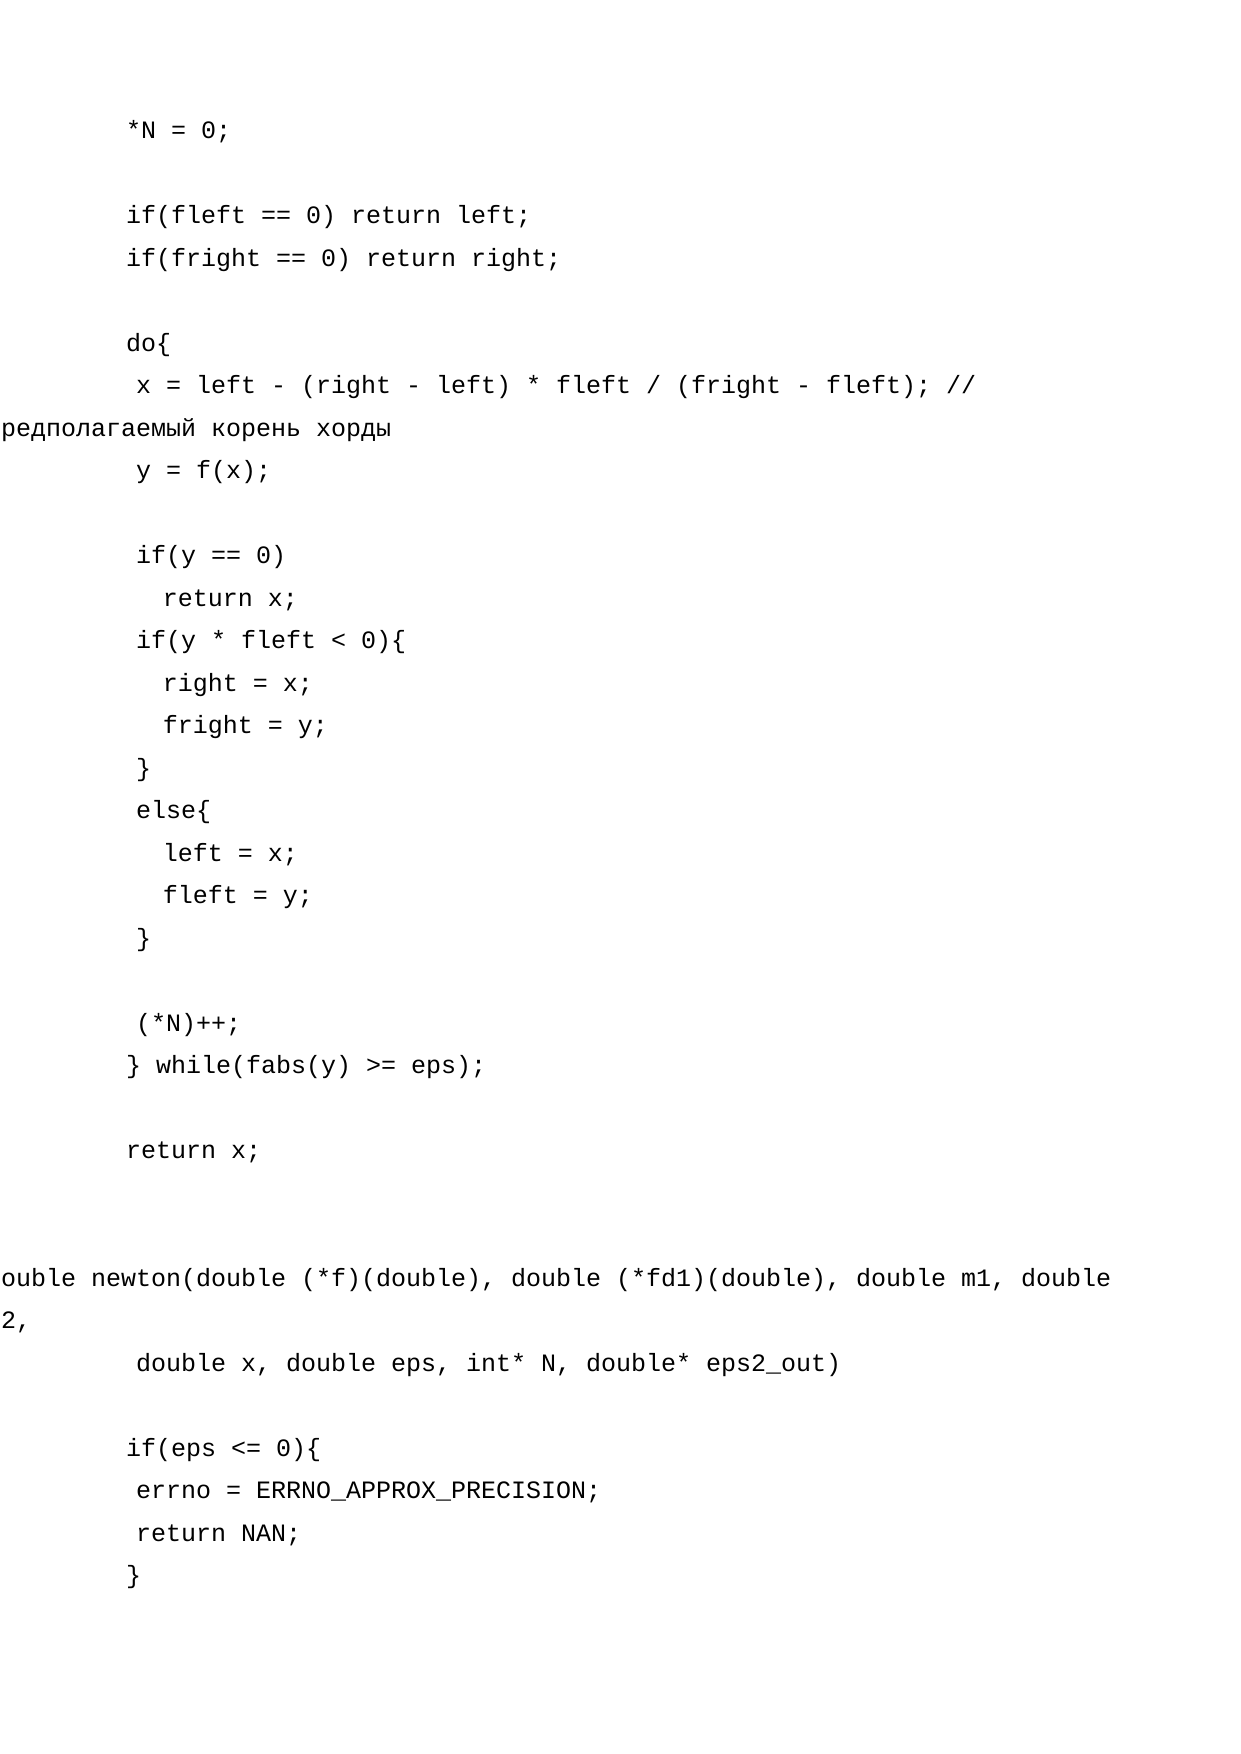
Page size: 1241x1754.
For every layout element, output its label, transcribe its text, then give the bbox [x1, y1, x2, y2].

text return NAN; [0, 1521, 1152, 1549]
text do{ [0, 331, 1152, 359]
text return x; [0, 1138, 1152, 1166]
text if(y == 0) [0, 543, 1152, 571]
text { [0, 1393, 1152, 1421]
text } [0, 1181, 1152, 1209]
text right = x; [0, 671, 1152, 699]
text if(fleft == 0) return left; [0, 203, 1152, 231]
text else{ [0, 798, 1152, 826]
text left = x; [0, 841, 1152, 869]
text if(fright == 0) return right; [0, 246, 1152, 274]
text fleft = y; [0, 883, 1152, 911]
text } [0, 756, 1152, 784]
text } [0, 926, 1152, 954]
text errno = ERRNO_APPROX_PRECISION; [0, 1478, 1152, 1506]
text return x; [0, 586, 1152, 614]
text double x, double eps, int* N, double* eps2_out) [0, 1351, 1152, 1379]
text *N = 0; [0, 118, 1152, 146]
text fright = y; [0, 713, 1152, 741]
text (*N)++; [0, 1011, 1152, 1039]
text } while(fabs(y) >= eps); [0, 1053, 1152, 1081]
text } [0, 1563, 1152, 1591]
text if(eps <= 0){ [0, 1436, 1152, 1464]
text double newton(double (*f)(double), double (*fd1)(double), double m1, double M2, [0, 1266, 1152, 1336]
text if(y * fleft < 0){ [0, 628, 1152, 656]
text x = left - (right - left) * fleft / (fright - fleft); // предполагаемый корень хорды [0, 373, 1152, 444]
text y = f(x); [0, 458, 1152, 486]
